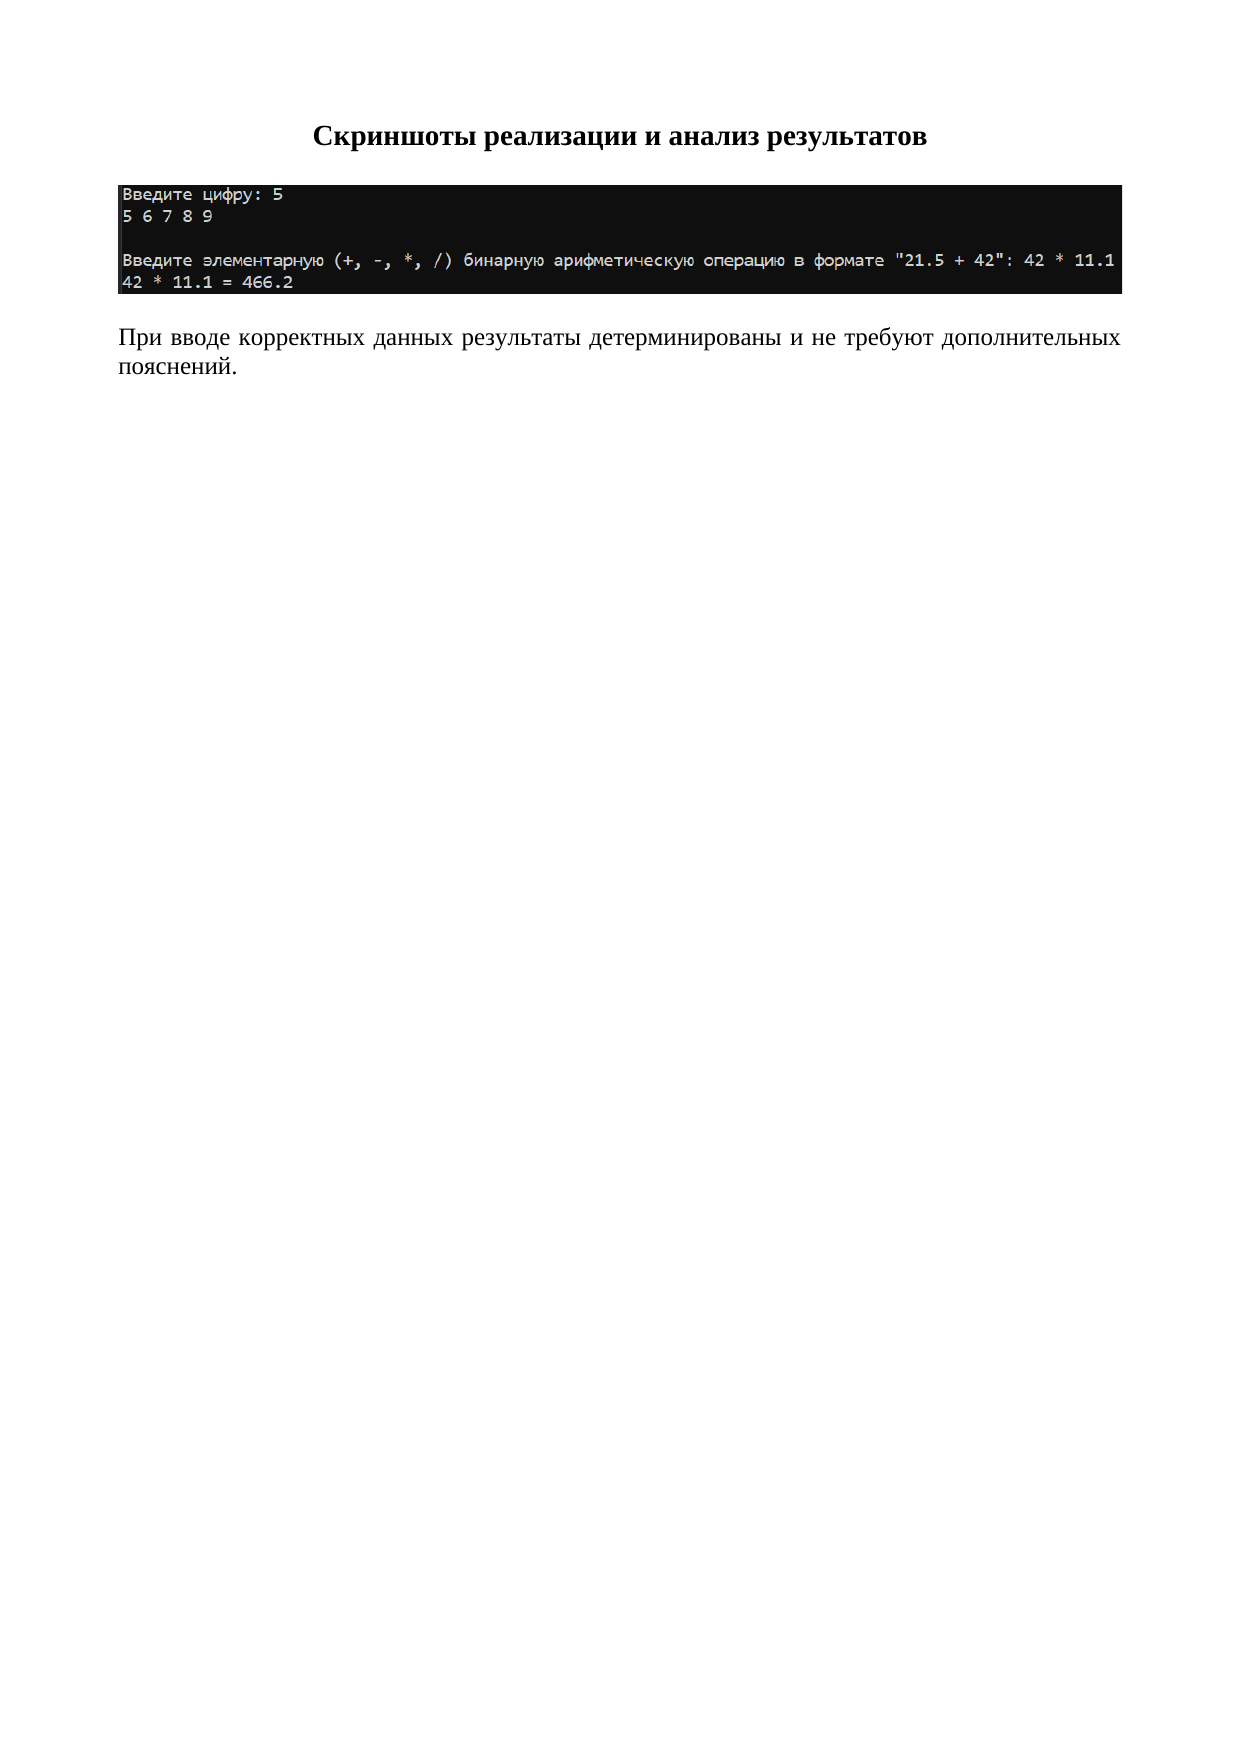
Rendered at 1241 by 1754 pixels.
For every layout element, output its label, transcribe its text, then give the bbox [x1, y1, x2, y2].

text При вводе корректных данных результаты детерминированы и не требуют дополнительных пояснений. [118, 322, 1122, 380]
picture [118, 185, 1123, 294]
text Скриншоты реализации и анализ результатов [118, 118, 1122, 152]
